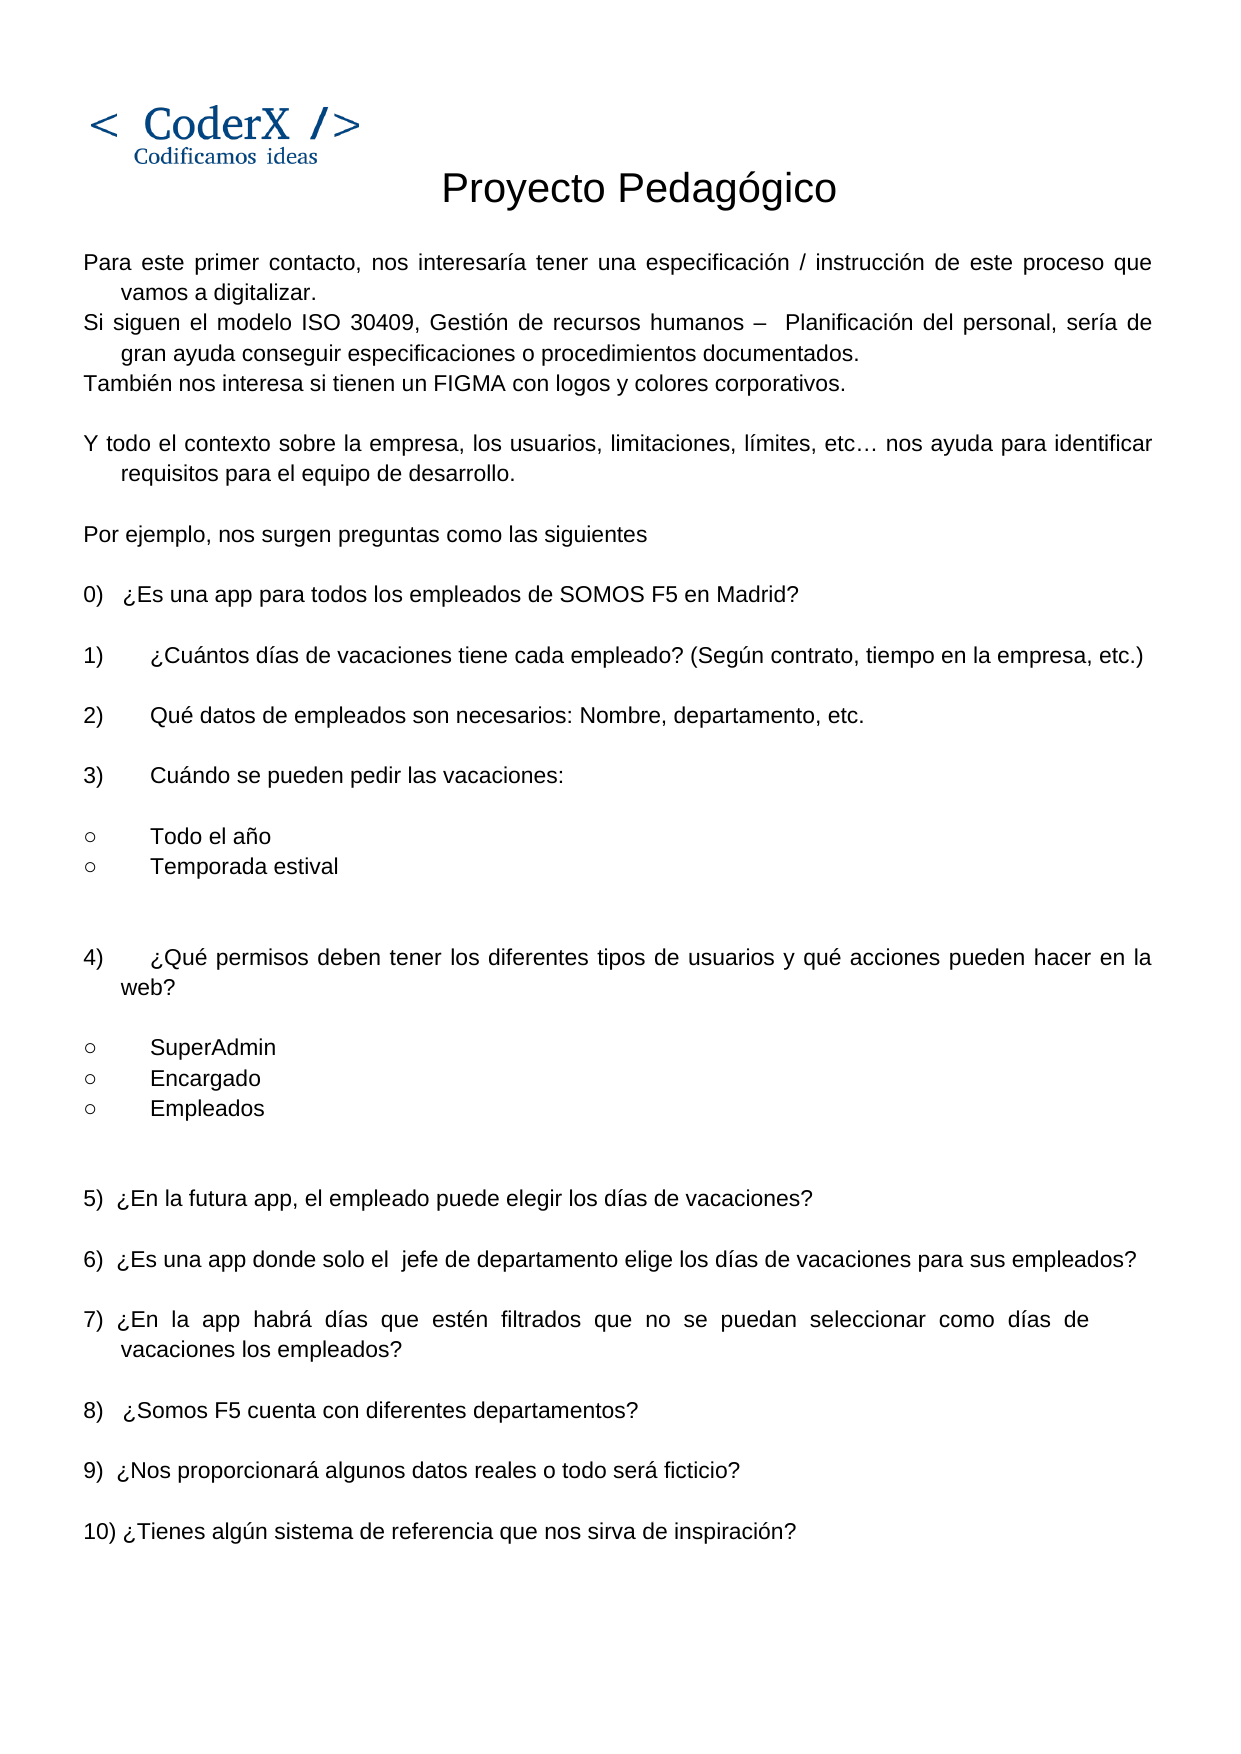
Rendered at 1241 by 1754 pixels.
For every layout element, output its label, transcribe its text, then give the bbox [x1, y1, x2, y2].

text Proyecto Pedagógico [91, 164, 1090, 212]
text 8) ¿Somos F5 cuenta con diferentes departamentos? [83, 1397, 1090, 1423]
text 9) ¿Nos proporcionará algunos datos reales o todo será ficticio? [83, 1457, 1090, 1484]
text 0) ¿Es una app para todos los empleados de SOMOS F5 en Madrid? [83, 581, 1090, 608]
list Cuándo se pueden pedir las vacaciones: [83, 762, 1153, 789]
text 6) ¿Es una app donde solo el jefe de departamento elige los días de vacaciones para sus empleados? [83, 1246, 1153, 1272]
list Temporada estival [83, 853, 1153, 879]
list Empleados [83, 1095, 1153, 1121]
text 10) ¿Tienes algún sistema de referencia que nos sirva de inspiración? [83, 1518, 1090, 1544]
text 5) ¿En la futura app, el empleado puede elegir los días de vacaciones? [83, 1185, 1153, 1212]
list SuperAdmin [83, 1034, 1153, 1061]
text Si siguen el modelo ISO 30409, Gestión de recursos humanos – Planificación del personal, sería de gran ayuda conseguir especificaciones o procedimientos documentados. [83, 309, 1153, 366]
text Y todo el contexto sobre la empresa, los usuarios, limitaciones, límites, etc… nos ayuda para identificar requisitos para el equipo de desarrollo. [83, 430, 1153, 487]
text Por ejemplo, nos surgen preguntas como las siguientes [83, 521, 1090, 547]
picture [91, 105, 359, 164]
list Qué datos de empleados son necesarios: Nombre, departamento, etc. [83, 702, 1153, 728]
text También nos interesa si tienen un FIGMA con logos y colores corporativos. [83, 370, 1153, 396]
list ¿Cuántos días de vacaciones tiene cada empleado? (Según contrato, tiempo en la empresa, etc.) [83, 642, 1153, 668]
list Todo el año [83, 823, 1153, 849]
text Para este primer contacto, nos interesaría tener una especificación / instrucción de este proceso que vamos a digitalizar. [83, 249, 1153, 306]
list Encargado [83, 1064, 1153, 1091]
list ¿Qué permisos deben tener los diferentes tipos de usuarios y qué acciones pueden hacer en la web? [83, 944, 1153, 1000]
text 7) ¿En la app habrá días que estén filtrados que no se puedan seleccionar como días de vacaciones los empleados? [83, 1306, 1090, 1363]
